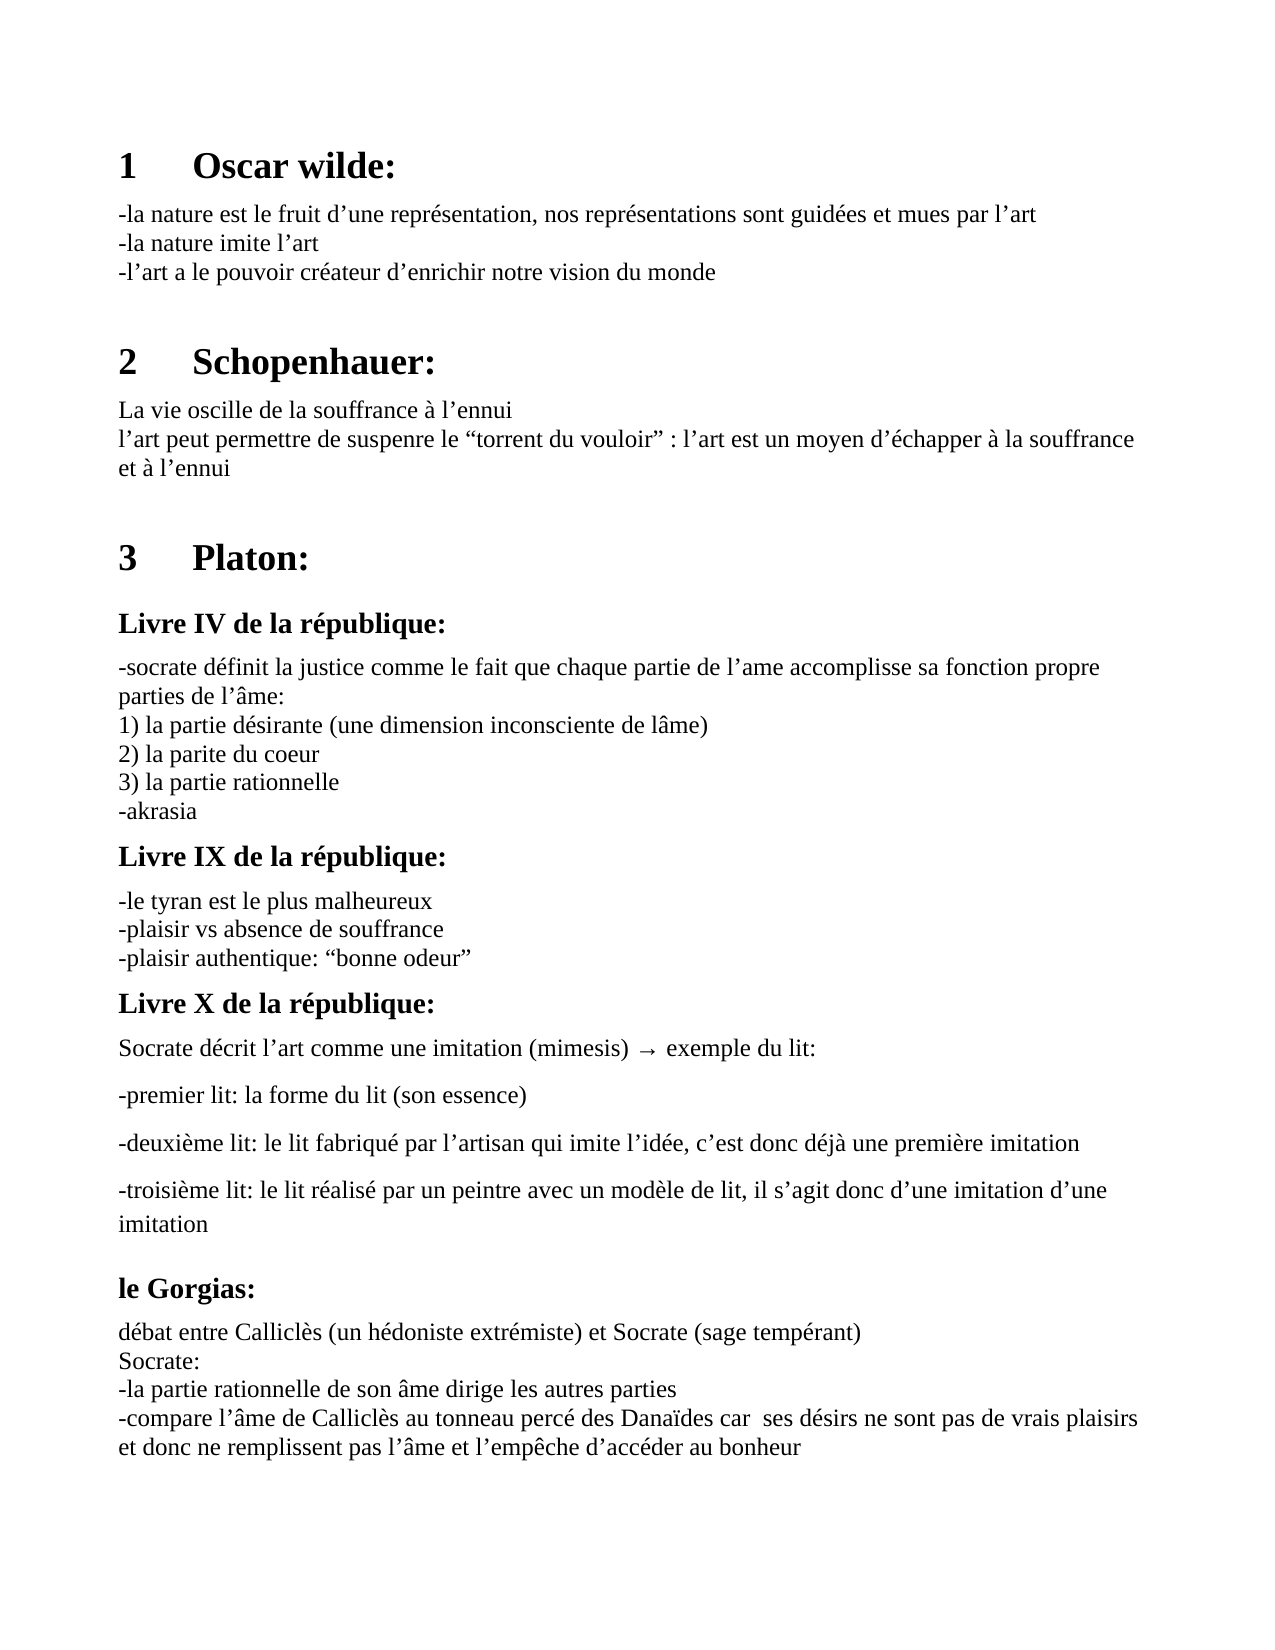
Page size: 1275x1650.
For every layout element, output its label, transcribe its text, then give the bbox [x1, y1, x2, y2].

subtitle Schopenhauer: [118, 339, 1157, 383]
subtitle Platon: [118, 535, 1157, 579]
text 3) la partie rationnelle [118, 767, 1157, 796]
text Socrate: [118, 1346, 1157, 1374]
subtitle Livre X de la république: [118, 987, 1157, 1020]
text -socrate définit la justice comme le fait que chaque partie de l’ame accomplisse sa fonction propre [118, 652, 1157, 681]
text -la nature imite l’art [118, 228, 1157, 257]
text -compare l’âme de Calliclès au tonneau percé des Danaïdes car ses désirs ne sont pas de vrais plaisirs et donc ne remplissent pas l’âme et l’empêche d’accéder au bonheur [118, 1403, 1157, 1461]
subtitle Livre IV de la république: [118, 606, 1157, 640]
text -la nature est le fruit d’une représentation, nos représentations sont guidées et mues par l’art [118, 199, 1157, 228]
text -premier lit: la forme du lit (son essence) [118, 1080, 1157, 1109]
text -akrasia [118, 796, 1157, 825]
subtitle Livre IX de la république: [118, 839, 1157, 873]
text 2) la parite du coeur [118, 739, 1157, 767]
text -l’art a le pouvoir créateur d’enrichir notre vision du monde [118, 257, 1157, 286]
text débat entre Calliclès (un hédoniste extrémiste) et Socrate (sage tempérant) [118, 1317, 1157, 1346]
subtitle le Gorgias: [118, 1271, 1157, 1304]
text La vie oscille de la souffrance à l’ennui [118, 395, 1157, 424]
text Socrate décrit l’art comme une imitation (mimesis) → exemple du lit: [118, 1033, 1157, 1062]
text -plaisir vs absence de souffrance [118, 914, 1157, 943]
text l’art peut permettre de suspenre le “torrent du vouloir” : l’art est un moyen d’échapper à la souffrance et à l’ennui [118, 424, 1157, 482]
text -troisième lit: le lit réalisé par un peintre avec un modèle de lit, il s’agit donc d’une imitation d’une imitation [118, 1176, 1157, 1237]
text 1) la partie désirante (une dimension inconsciente de lâme) [118, 710, 1157, 739]
text parties de l’âme: [118, 681, 1157, 710]
text -plaisir authentique: “bonne odeur” [118, 943, 1157, 972]
text -deuxième lit: le lit fabriqué par l’artisan qui imite l’idée, c’est donc déjà une première imitation [118, 1128, 1157, 1157]
text -la partie rationnelle de son âme dirige les autres parties [118, 1374, 1157, 1403]
text -le tyran est le plus malheureux [118, 886, 1157, 914]
subtitle Oscar wilde: [118, 143, 1157, 187]
